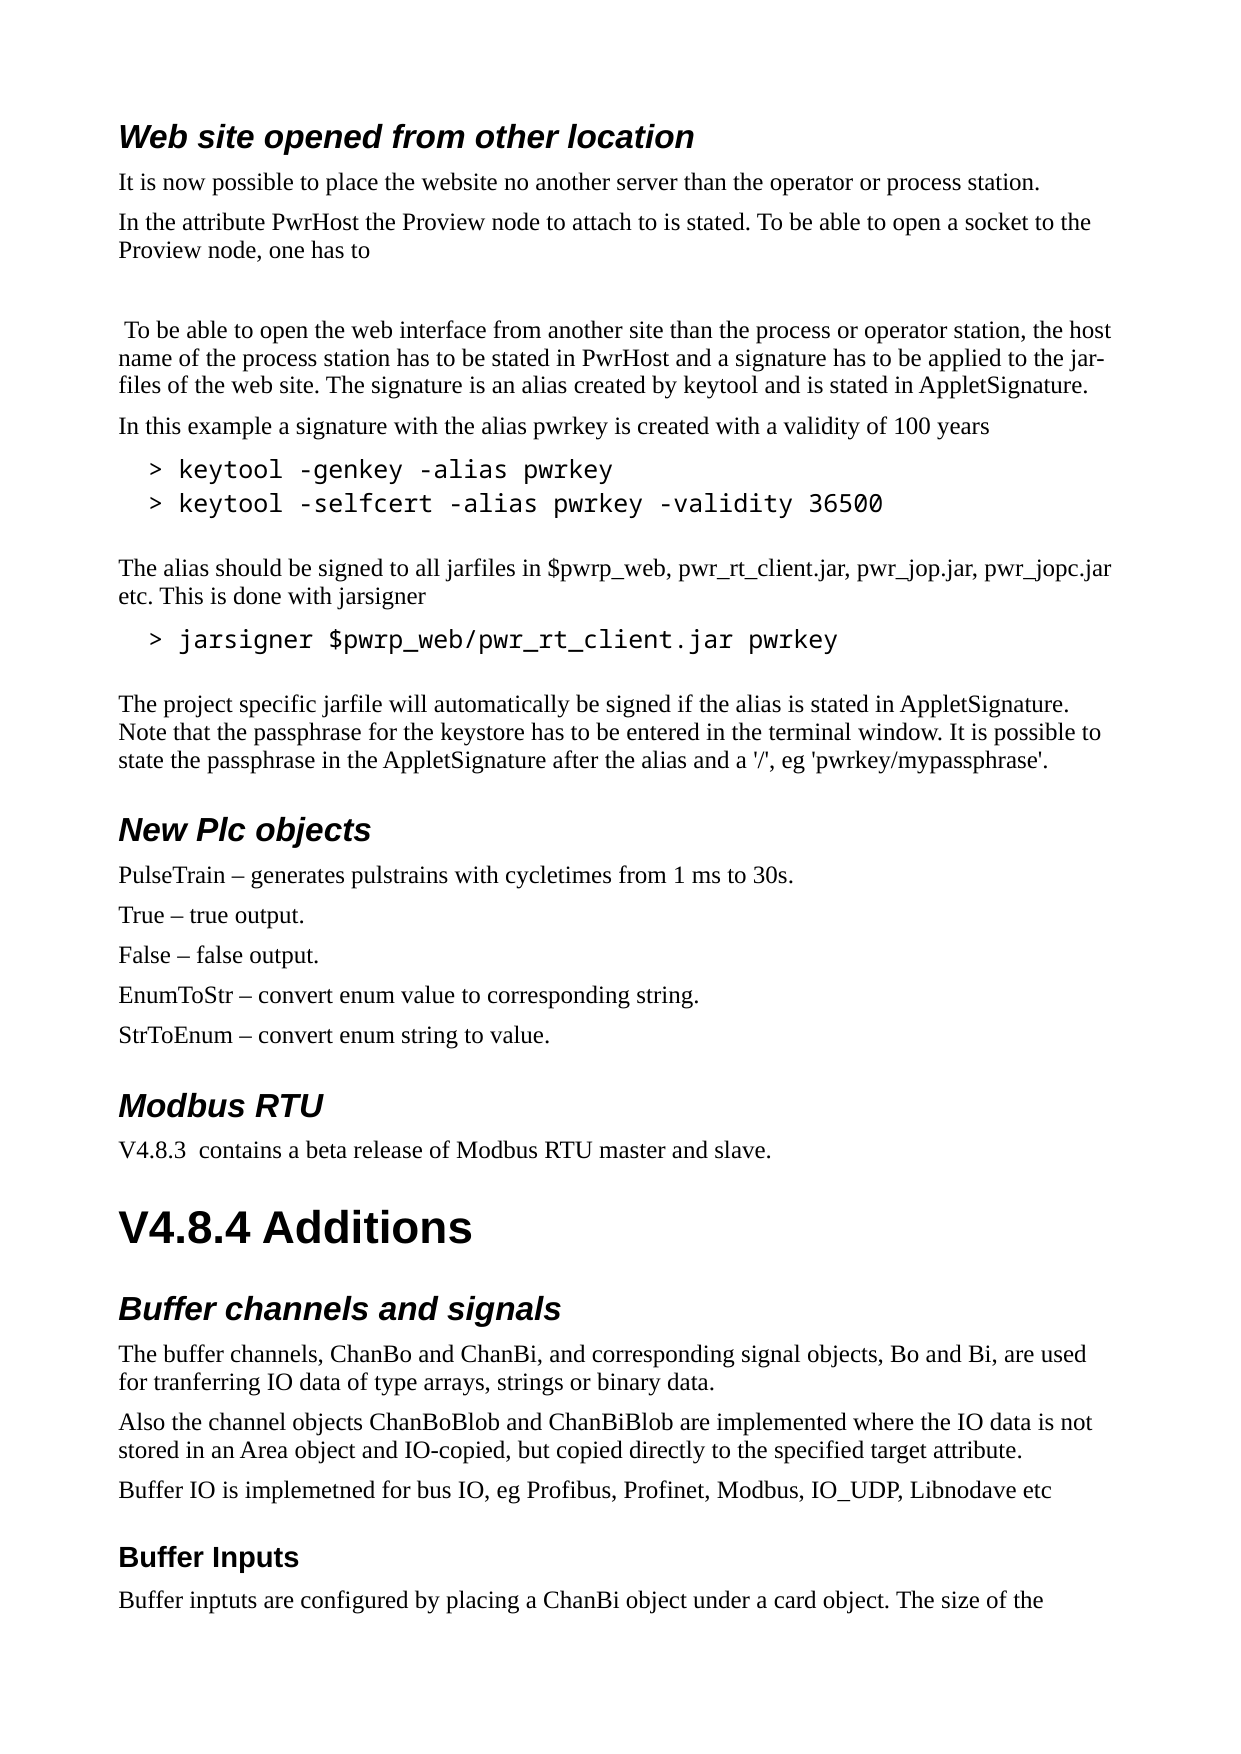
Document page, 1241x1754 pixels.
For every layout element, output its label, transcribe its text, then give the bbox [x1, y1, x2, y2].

subtitle Modbus RTU [118, 1087, 1122, 1124]
text > keytool -genkey -alias pwrkey [118, 452, 1122, 486]
text PulseTrain – generates pulstrains with cycletimes from 1 ms to 30s. [118, 861, 1122, 888]
text True – true output. [118, 901, 1122, 929]
text The buffer channels, ChanBo and ChanBi, and corresponding signal objects, Bo and Bi, are used for tranferring IO data of type arrays, strings or binary data. [118, 1340, 1122, 1396]
text StrToEnum – convert enum string to value. [118, 1022, 1122, 1049]
subtitle New Plc objects [118, 811, 1122, 848]
text In the attribute PwrHost the Proview node to attach to is stated. To be able to open a socket to the Proview node, one has to [118, 208, 1122, 263]
text False – false output. [118, 941, 1122, 969]
text > keytool -selfcert -alias pwrkey -validity 36500 [118, 486, 1122, 520]
text The project specific jarfile will automatically be signed if the alias is stated in AppletSignature. Note that the passphrase for the keystore has to be entered in the terminal window. It is possible to state the passphrase in the AppletSignature after the alias and a '/', eg 'pwrkey/mypassphrase'. [118, 690, 1122, 773]
text To be able to open the web interface from another site than the process or operator station, the host name of the process station has to be stated in PwrHost and a signature has to be applied to the jar-files of the web site. The signature is an alias created by keytool and is stated in AppletSignature. [118, 316, 1122, 399]
subtitle Web site opened from other location [118, 118, 1122, 155]
text V4.8.3 contains a beta release of Modbus RTU master and slave. [118, 1137, 1122, 1164]
text Buffer IO is implemetned for bus IO, eg Profibus, Profinet, Modbus, IO_UDP, Libnodave etc [118, 1476, 1122, 1504]
text It is now possible to place the website no another server than the operator or process station. [118, 168, 1122, 196]
subtitle V4.8.4 Additions [118, 1202, 1122, 1253]
text > jarsigner $pwrp_web/pwr_rt_client.jar pwrkey [118, 622, 1122, 656]
text Also the channel objects ChanBoBlob and ChanBiBlob are implemented where the IO data is not stored in an Area object and IO-copied, but copied directly to the specified target attribute. [118, 1408, 1122, 1464]
text Buffer inptuts are configured by placing a ChanBi object under a card object. The size of the [118, 1586, 1122, 1614]
subtitle Buffer channels and signals [118, 1291, 1122, 1328]
text The alias should be signed to all jarfiles in $pwrp_web, pwr_rt_client.jar, pwr_jop.jar, pwr_jopc.jar etc. This is done with jarsigner [118, 554, 1122, 610]
text In this example a signature with the alias pwrkey is created with a validity of 100 years [118, 412, 1122, 439]
subtitle Buffer Inputs [118, 1541, 1122, 1574]
text EnumToStr – convert enum value to corresponding string. [118, 981, 1122, 1009]
